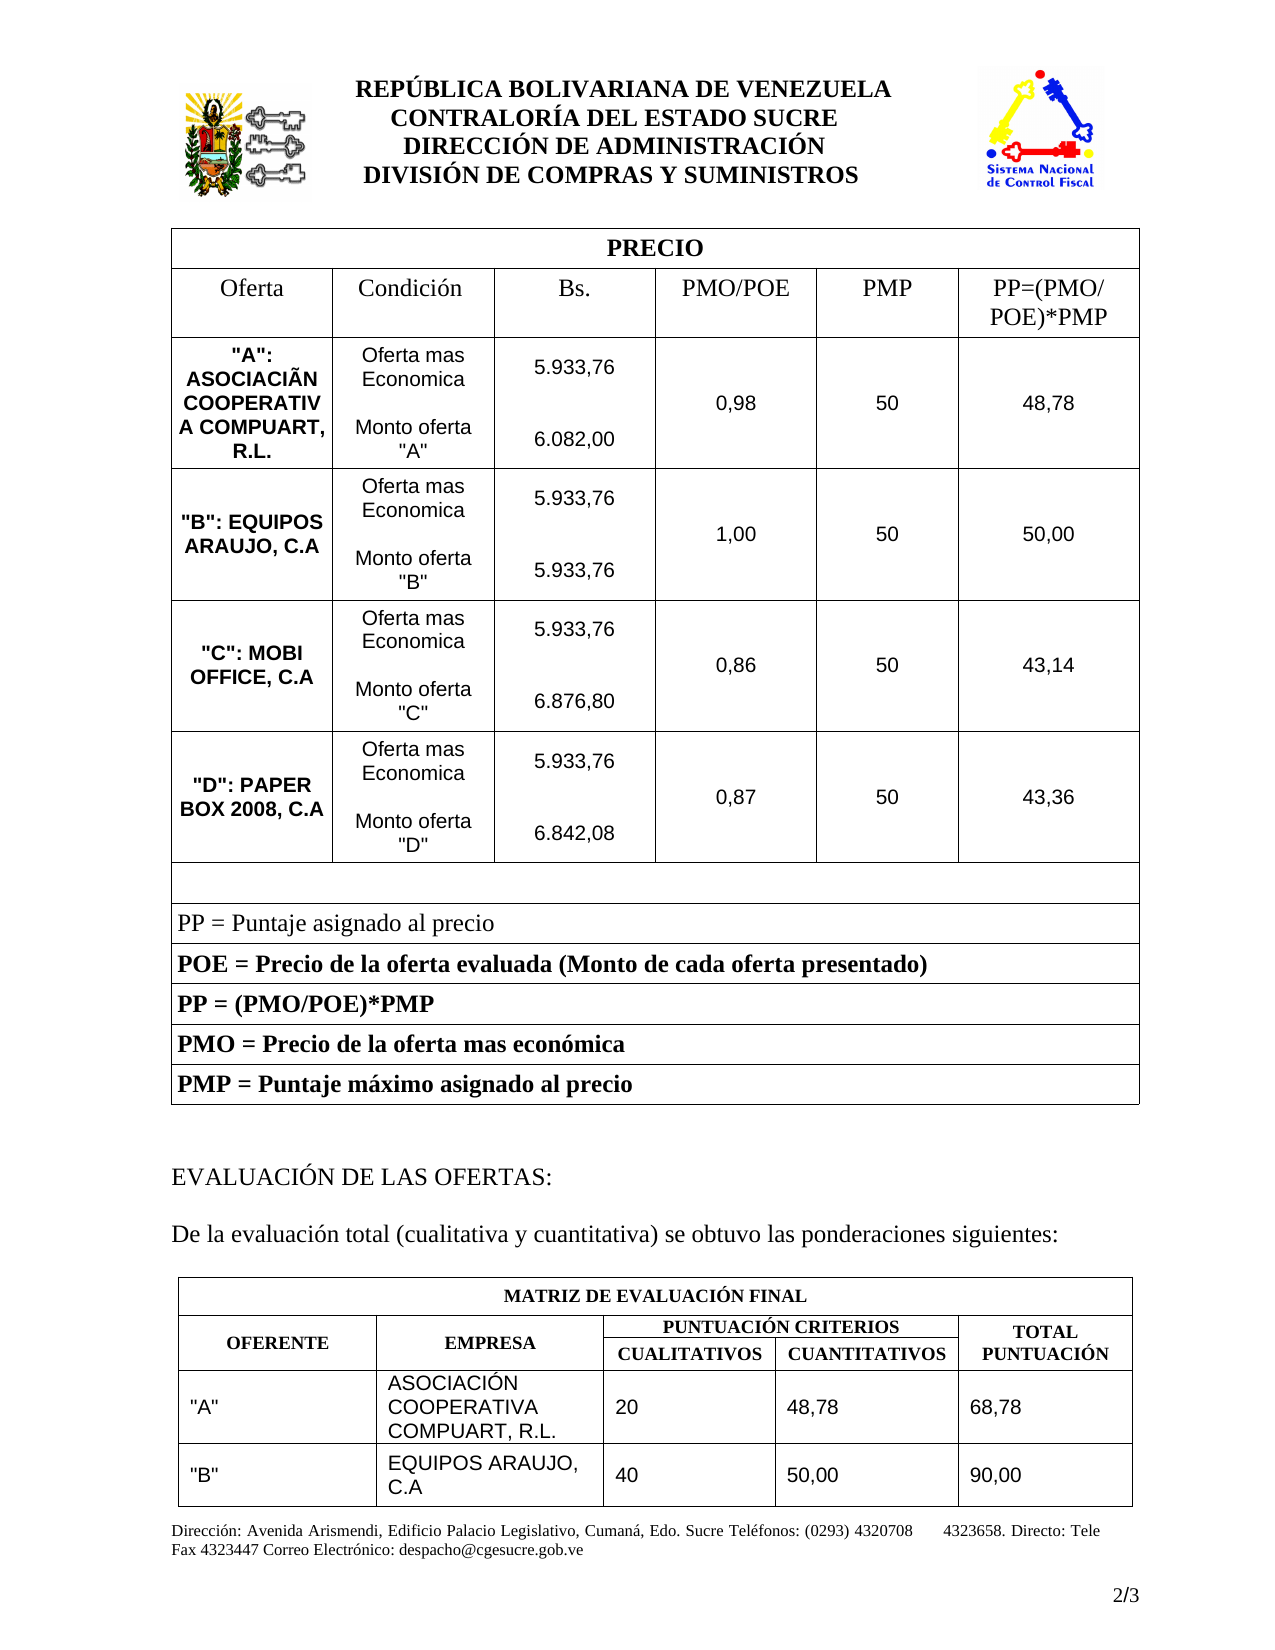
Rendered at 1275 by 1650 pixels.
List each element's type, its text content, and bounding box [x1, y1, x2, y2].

text EVALUACIÓN DE LAS OFERTAS: [171, 1162, 1139, 1190]
table_cell Condición [333, 269, 494, 337]
table_cell 5.933,76 6.876,80 [495, 601, 655, 731]
table_cell PMP = Puntaje máximo asignado al precio [172, 1065, 1139, 1104]
table_cell CUALITATIVOS [604, 1338, 775, 1370]
table_cell "D": PAPER BOX 2008, C.A [172, 732, 332, 862]
table_cell OFERENTE [179, 1316, 376, 1370]
table_cell 50,00 [776, 1444, 958, 1506]
table_cell PP = Puntaje asignado al precio [172, 904, 1139, 943]
table_cell Oferta mas Economica Monto oferta "B" [333, 469, 494, 599]
table_cell 50,00 [959, 469, 1139, 599]
table_cell PMO = Precio de la oferta mas económica [172, 1025, 1139, 1064]
table_cell 50 [817, 601, 958, 731]
table_cell 5.933,76 6.082,00 [495, 338, 655, 468]
table_cell "A" [179, 1371, 376, 1443]
table_cell 48,78 [959, 338, 1139, 468]
table_cell POE = Precio de la oferta evaluada (Monto de cada oferta presentado) [172, 944, 1139, 983]
table_cell Bs. [495, 269, 655, 337]
table_cell "B": EQUIPOS ARAUJO, C.A [172, 469, 332, 599]
table_cell 1,00 [656, 469, 816, 599]
table_header PRECIO [172, 229, 1139, 268]
table_cell 43,14 [959, 601, 1139, 731]
table_cell PP = (PMO/POE)*PMP [172, 984, 1139, 1023]
table_cell TOTAL PUNTUACIÓN [959, 1316, 1132, 1370]
picture [179, 83, 312, 203]
table_cell PMO/POE [656, 269, 816, 337]
table_cell EQUIPOS ARAUJO, C.A [377, 1444, 603, 1506]
table_cell Oferta mas Economica Monto oferta "A" [333, 338, 494, 468]
table_cell 0,87 [656, 732, 816, 862]
table_cell "A": ASOCIACIÃN COOPERATIVA COMPUART, R.L. [172, 338, 332, 468]
table_cell "B" [179, 1444, 376, 1506]
table_cell 50 [817, 469, 958, 599]
table_cell ASOCIACIÓN COOPERATIVA COMPUART, R.L. [377, 1371, 603, 1443]
table_cell PP=(PMO/POE)*PMP [959, 269, 1139, 337]
table_cell 0,86 [656, 601, 816, 731]
picture [977, 66, 1105, 190]
table_cell 43,36 [959, 732, 1139, 862]
table_cell Oferta mas Economica Monto oferta "C" [333, 601, 494, 731]
table_header MATRIZ DE EVALUACIÓN FINAL [179, 1278, 1132, 1314]
table_cell 5.933,76 5.933,76 [495, 469, 655, 599]
table_cell 20 [604, 1371, 775, 1443]
table_cell PUNTUACIÓN CRITERIOS [604, 1316, 958, 1337]
table_cell PMP [817, 269, 958, 337]
table_cell 5.933,76 6.842,08 [495, 732, 655, 862]
table_cell 48,78 [776, 1371, 958, 1443]
table_cell 68,78 [959, 1371, 1132, 1443]
text De la evaluación total (cualitativa y cuantitativa) se obtuvo las ponderaciones siguientes: [171, 1219, 1139, 1248]
table_cell CUANTITATIVOS [776, 1338, 958, 1370]
table_cell 40 [604, 1444, 775, 1506]
table_cell Oferta [172, 269, 332, 337]
table_cell 50 [817, 732, 958, 862]
table_cell Oferta mas Economica Monto oferta "D" [333, 732, 494, 862]
table_cell [172, 863, 1139, 902]
table_cell 0,98 [656, 338, 816, 468]
table_cell EMPRESA [377, 1316, 603, 1370]
table_cell "C": MOBI OFFICE, C.A [172, 601, 332, 731]
table_cell 50 [817, 338, 958, 468]
table_cell 90,00 [959, 1444, 1132, 1506]
